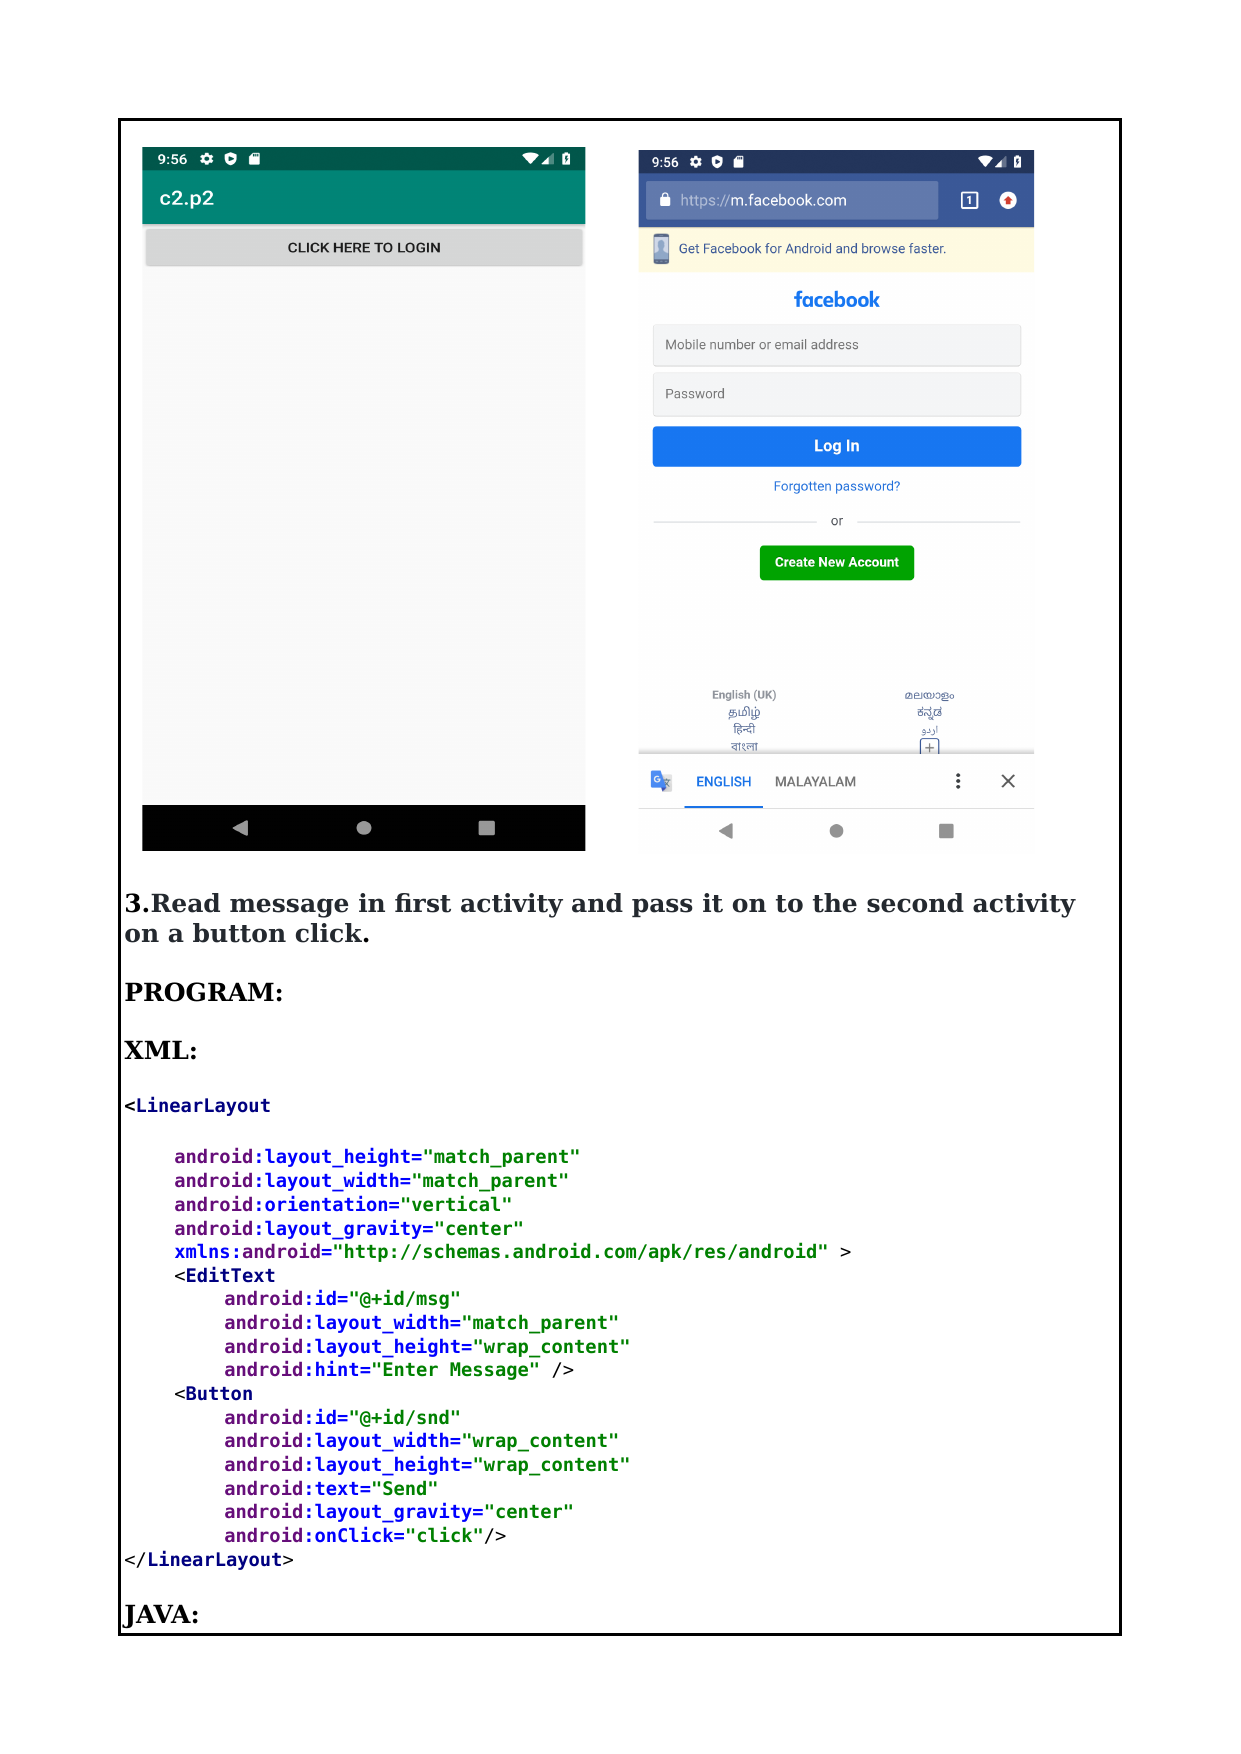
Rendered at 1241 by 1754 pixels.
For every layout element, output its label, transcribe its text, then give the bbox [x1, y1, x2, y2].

text android:id="@+id/snd" [124, 1407, 1116, 1430]
text PROGRAM: [124, 977, 1116, 1007]
text </LinearLayout> [124, 1548, 1116, 1570]
picture [142, 147, 586, 851]
picture [638, 150, 1035, 854]
text android:layout_gravity="center" [124, 1501, 1116, 1525]
text <Button [124, 1383, 1116, 1407]
text android:id="@+id/msg" [124, 1288, 1116, 1312]
text <EditText [124, 1265, 1116, 1288]
text XML: [124, 1036, 1116, 1066]
text android:layout_gravity="center" [124, 1217, 1116, 1241]
text android:onClick="click"/> [124, 1525, 1116, 1548]
text android:text="Send" [124, 1478, 1116, 1501]
text android:layout_width="match_parent" [124, 1170, 1116, 1194]
text <LinearLayout [124, 1095, 1116, 1117]
text JAVA: [124, 1600, 1116, 1629]
text android:hint="Enter Message" /> [124, 1359, 1116, 1383]
text android:layout_height="wrap_content" [124, 1454, 1116, 1478]
text android:orientation="vertical" [124, 1194, 1116, 1217]
text android:layout_width="wrap_content" [124, 1430, 1116, 1454]
text android:layout_width="match_parent" [124, 1312, 1116, 1336]
text android:layout_height="match_parent" [124, 1147, 1116, 1170]
text xmlns:android="http://schemas.android.com/apk/res/android" > [124, 1241, 1116, 1265]
text 3.Read message in first activity and pass it on to the second activity on a button click. [124, 889, 1116, 948]
text android:layout_height="wrap_content" [124, 1336, 1116, 1359]
